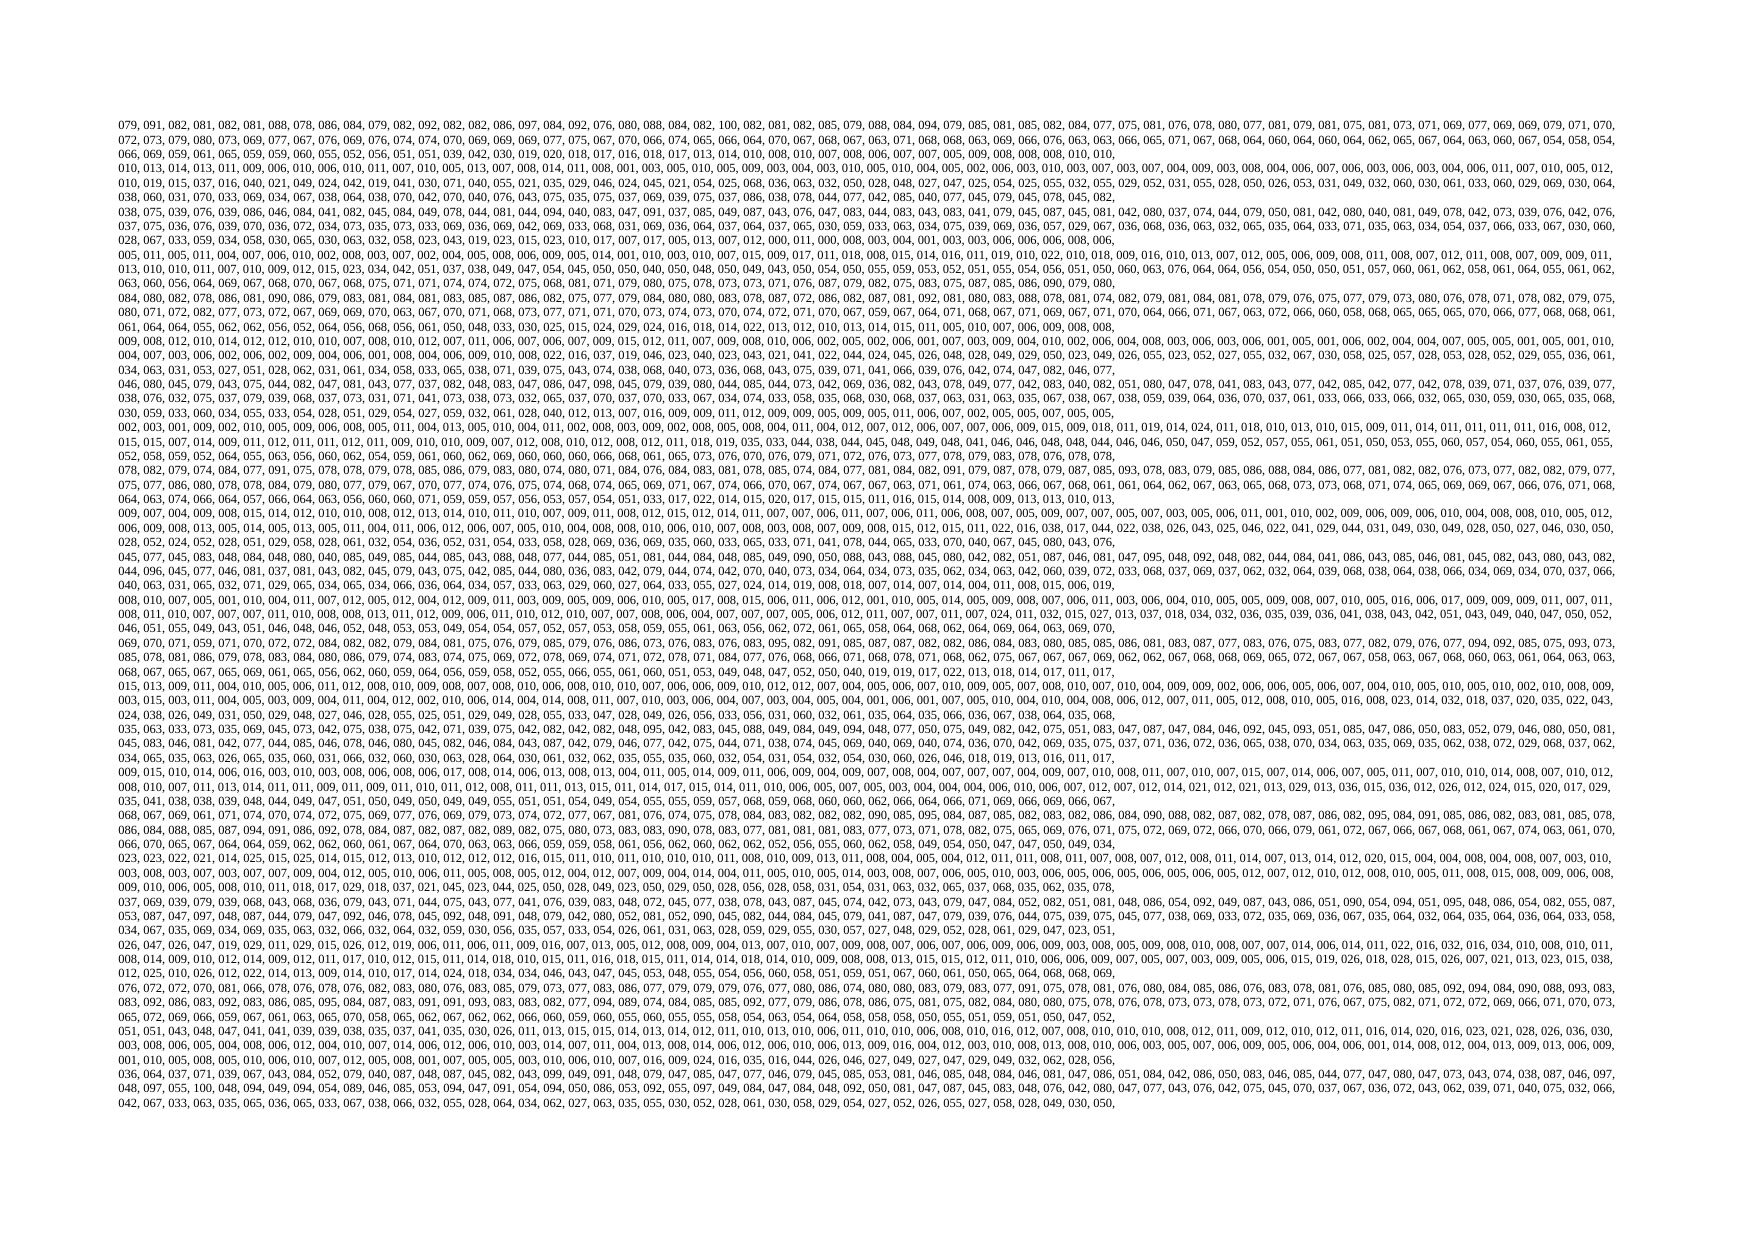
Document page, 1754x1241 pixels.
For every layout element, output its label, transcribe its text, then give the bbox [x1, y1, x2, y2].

text 009, 015, 010, 014, 006, 016, 003, 010, 003, 008, 006, 008, 006, 017, 008, 014, 006, 013, 008, 013, 004, 011, 005, 014, 009, 011, 006, 009, 004, 009, 007, 008, 004, 007, 007, 007, 004, 009, 007, 010, 008, 011, 007, 010, 007, 015, 007, 014, 006, 007, 005, 011, 007, 010, 010, 014, 008, 007, 010, 012, 008, 010, 007, 011, 013, 014, 011, 011, 009, 011, 009, 011, 010, 011, 012, 008, 011, 011, 013, 015, 011, 014, 017, 015, 014, 011, 010, 006, 005, 007, 005, 003, 004, 004, 004, 006, 010, 006, 007, 012, 007, 012, 014, 021, 012, 021, 013, 029, 013, 036, 015, 036, 012, 026, 012, 024, 015, 020, 017, 029, 035, 041, 038, 038, 039, 048, 044, 049, 047, 051, 050, 049, 050, 049, 049, 055, 051, 051, 054, 049, 054, 055, 055, 059, 057, 068, 059, 068, 060, 060, 062, 066, 064, 066, 071, 069, 066, 069, 066, 067, [118, 765, 1635, 808]
text 079, 091, 082, 081, 082, 081, 088, 078, 086, 084, 079, 082, 092, 082, 082, 086, 097, 084, 092, 076, 080, 088, 084, 082, 100, 082, 081, 082, 085, 079, 088, 084, 094, 079, 085, 081, 085, 082, 084, 077, 075, 081, 076, 078, 080, 077, 081, 079, 081, 075, 081, 073, 071, 069, 077, 069, 069, 079, 071, 070, 072, 073, 079, 080, 073, 069, 077, 067, 076, 069, 076, 074, 074, 070, 069, 069, 069, 077, 075, 067, 070, 066, 074, 065, 066, 064, 070, 067, 068, 067, 063, 071, 068, 068, 063, 069, 066, 076, 063, 063, 066, 065, 071, 067, 068, 064, 060, 064, 060, 064, 062, 065, 067, 064, 063, 060, 067, 054, 058, 054, 066, 069, 059, 061, 065, 059, 059, 060, 055, 052, 056, 051, 051, 039, 042, 030, 019, 020, 018, 017, 016, 018, 017, 013, 014, 010, 008, 010, 007, 008, 006, 007, 007, 005, 009, 008, 008, 008, 010, 010, [118, 118, 1635, 161]
text 035, 063, 033, 073, 035, 069, 045, 073, 042, 075, 038, 075, 042, 071, 039, 075, 042, 082, 042, 082, 048, 095, 042, 083, 045, 088, 049, 084, 049, 094, 048, 077, 050, 075, 049, 082, 042, 075, 051, 083, 047, 087, 047, 084, 046, 092, 045, 093, 051, 085, 047, 086, 050, 083, 052, 079, 046, 080, 050, 081, 045, 083, 046, 081, 042, 077, 044, 085, 046, 078, 046, 080, 045, 082, 046, 084, 043, 087, 042, 079, 046, 077, 042, 075, 044, 071, 038, 074, 045, 069, 040, 069, 040, 074, 036, 070, 042, 069, 035, 075, 037, 071, 036, 072, 036, 065, 038, 070, 034, 063, 035, 069, 035, 062, 038, 072, 029, 068, 037, 062, 034, 065, 035, 063, 026, 065, 035, 060, 031, 066, 032, 060, 030, 063, 028, 064, 030, 061, 032, 062, 035, 055, 035, 060, 032, 054, 031, 054, 032, 054, 030, 060, 026, 046, 018, 019, 013, 016, 011, 017, [118, 722, 1635, 765]
text 076, 072, 072, 070, 081, 066, 078, 076, 078, 076, 082, 083, 080, 076, 083, 085, 079, 073, 077, 083, 086, 077, 079, 079, 079, 076, 077, 080, 086, 074, 080, 080, 083, 079, 083, 077, 091, 075, 078, 081, 076, 080, 084, 085, 086, 076, 083, 078, 081, 076, 085, 080, 085, 092, 094, 084, 090, 088, 093, 083, 083, 092, 086, 083, 092, 083, 086, 085, 095, 084, 087, 083, 091, 091, 093, 083, 083, 082, 077, 094, 089, 074, 084, 085, 085, 092, 077, 079, 086, 078, 086, 075, 081, 075, 082, 084, 080, 080, 075, 078, 076, 078, 073, 073, 078, 073, 072, 071, 076, 067, 075, 082, 071, 072, 072, 069, 066, 071, 070, 073, 065, 072, 069, 066, 059, 067, 061, 063, 065, 070, 058, 065, 062, 067, 062, 062, 066, 060, 059, 060, 055, 060, 055, 055, 058, 054, 063, 054, 064, 058, 058, 058, 050, 055, 051, 059, 051, 050, 047, 052, [118, 981, 1635, 1024]
text 069, 070, 071, 059, 071, 070, 072, 072, 084, 082, 082, 079, 084, 081, 075, 076, 079, 085, 079, 076, 086, 073, 076, 083, 076, 083, 095, 082, 091, 085, 087, 087, 082, 082, 086, 084, 083, 080, 085, 085, 086, 081, 083, 087, 077, 083, 076, 075, 083, 077, 082, 079, 076, 077, 094, 092, 085, 075, 093, 073, 085, 078, 081, 086, 079, 078, 083, 084, 080, 086, 079, 074, 083, 074, 075, 069, 072, 078, 069, 074, 071, 072, 078, 071, 084, 077, 076, 068, 066, 071, 068, 078, 071, 068, 062, 075, 067, 067, 067, 069, 062, 062, 067, 068, 068, 069, 065, 072, 067, 067, 058, 063, 067, 068, 060, 063, 061, 064, 063, 063, 068, 067, 065, 067, 065, 069, 061, 065, 056, 062, 060, 059, 064, 056, 059, 058, 052, 055, 066, 055, 061, 060, 051, 053, 049, 048, 047, 052, 050, 040, 019, 019, 017, 022, 013, 018, 014, 017, 011, 017, [118, 636, 1635, 679]
text 038, 075, 039, 076, 039, 086, 046, 084, 041, 082, 045, 084, 049, 078, 044, 081, 044, 094, 040, 083, 047, 091, 037, 085, 049, 087, 043, 076, 047, 083, 044, 083, 043, 083, 041, 079, 045, 087, 045, 081, 042, 080, 037, 074, 044, 079, 050, 081, 042, 080, 040, 081, 049, 078, 042, 073, 039, 076, 042, 076, 037, 075, 036, 076, 039, 070, 036, 072, 034, 073, 035, 073, 033, 069, 036, 069, 042, 069, 033, 068, 031, 069, 036, 064, 037, 064, 037, 065, 030, 059, 033, 063, 034, 075, 039, 069, 036, 057, 029, 067, 036, 068, 036, 063, 032, 065, 035, 064, 033, 071, 035, 063, 034, 054, 037, 066, 033, 067, 030, 060, 028, 067, 033, 059, 034, 058, 030, 065, 030, 063, 032, 058, 023, 043, 019, 023, 015, 023, 010, 017, 007, 017, 005, 013, 007, 012, 000, 011, 000, 008, 003, 004, 001, 003, 003, 006, 006, 006, 008, 006, [118, 204, 1635, 247]
text 026, 047, 026, 047, 019, 029, 011, 029, 015, 026, 012, 019, 006, 011, 006, 011, 009, 016, 007, 013, 005, 012, 008, 009, 004, 013, 007, 010, 007, 009, 008, 007, 006, 007, 006, 009, 006, 009, 003, 008, 005, 009, 008, 010, 008, 007, 007, 014, 006, 014, 011, 022, 016, 032, 016, 034, 010, 008, 010, 011, 008, 014, 009, 010, 012, 014, 009, 012, 011, 017, 010, 012, 015, 011, 014, 018, 010, 015, 011, 016, 018, 015, 011, 014, 014, 018, 014, 010, 009, 008, 008, 013, 015, 015, 012, 011, 010, 006, 006, 009, 007, 005, 007, 003, 009, 005, 006, 015, 019, 026, 018, 028, 015, 026, 007, 021, 013, 023, 015, 038, 012, 025, 010, 026, 012, 022, 014, 013, 009, 014, 010, 017, 014, 024, 018, 034, 034, 046, 043, 047, 045, 053, 048, 055, 054, 056, 060, 058, 051, 059, 051, 067, 060, 061, 050, 065, 064, 068, 068, 069, [118, 937, 1635, 981]
text 045, 077, 045, 083, 048, 084, 048, 080, 040, 085, 049, 085, 044, 085, 043, 088, 048, 077, 044, 085, 051, 081, 044, 084, 048, 085, 049, 090, 050, 088, 043, 088, 045, 080, 042, 082, 051, 087, 046, 081, 047, 095, 048, 092, 048, 082, 044, 084, 041, 086, 043, 085, 046, 081, 045, 082, 043, 080, 043, 082, 044, 096, 045, 077, 046, 081, 037, 081, 043, 082, 045, 079, 043, 075, 042, 085, 044, 080, 036, 083, 042, 079, 044, 074, 042, 070, 040, 073, 034, 064, 034, 073, 035, 062, 034, 063, 042, 060, 039, 072, 033, 068, 037, 069, 037, 062, 032, 064, 039, 068, 038, 064, 038, 066, 034, 069, 034, 070, 037, 066, 040, 063, 031, 065, 032, 071, 029, 065, 034, 065, 034, 066, 036, 064, 034, 057, 033, 063, 029, 060, 027, 064, 033, 055, 027, 024, 014, 019, 008, 018, 007, 014, 007, 014, 004, 011, 008, 015, 006, 019, [118, 549, 1635, 592]
text 009, 007, 004, 009, 008, 015, 014, 012, 010, 010, 008, 012, 013, 014, 010, 011, 010, 007, 009, 011, 008, 012, 015, 012, 014, 011, 007, 007, 006, 011, 007, 006, 011, 006, 008, 007, 005, 009, 007, 007, 005, 007, 003, 005, 006, 011, 001, 010, 002, 009, 006, 009, 006, 010, 004, 008, 008, 010, 005, 012, 006, 009, 008, 013, 005, 014, 005, 013, 005, 011, 004, 011, 006, 012, 006, 007, 005, 010, 004, 008, 008, 010, 006, 010, 007, 008, 003, 008, 007, 009, 008, 015, 012, 015, 011, 022, 016, 038, 017, 044, 022, 038, 026, 043, 025, 046, 022, 041, 029, 044, 031, 049, 030, 049, 028, 050, 027, 046, 030, 050, 028, 052, 024, 052, 028, 051, 029, 058, 028, 061, 032, 054, 036, 052, 031, 054, 033, 058, 028, 069, 036, 069, 035, 060, 033, 065, 033, 071, 041, 078, 044, 065, 033, 070, 040, 067, 045, 080, 043, 076, [118, 506, 1635, 549]
text 046, 080, 045, 079, 043, 075, 044, 082, 047, 081, 043, 077, 037, 082, 048, 083, 047, 086, 047, 098, 045, 079, 039, 080, 044, 085, 044, 073, 042, 069, 036, 082, 043, 078, 049, 077, 042, 083, 040, 082, 051, 080, 047, 078, 041, 083, 043, 077, 042, 085, 042, 077, 042, 078, 039, 071, 037, 076, 039, 077, 038, 076, 032, 075, 037, 079, 039, 068, 037, 073, 031, 071, 041, 073, 038, 073, 032, 065, 037, 070, 037, 070, 033, 067, 034, 074, 033, 058, 035, 068, 030, 068, 037, 063, 031, 063, 035, 067, 038, 067, 038, 059, 039, 064, 036, 070, 037, 061, 033, 066, 033, 066, 032, 065, 030, 059, 030, 065, 035, 068, 030, 059, 033, 060, 034, 055, 033, 054, 028, 051, 029, 054, 027, 059, 032, 061, 028, 040, 012, 013, 007, 016, 009, 009, 011, 012, 009, 009, 005, 009, 005, 011, 006, 007, 002, 005, 005, 007, 005, 005, [118, 377, 1635, 420]
text 005, 011, 005, 011, 004, 007, 006, 010, 002, 008, 003, 007, 002, 004, 005, 008, 006, 009, 005, 014, 001, 010, 003, 010, 007, 015, 009, 017, 011, 018, 008, 015, 014, 016, 011, 019, 010, 022, 010, 018, 009, 016, 010, 013, 007, 012, 005, 006, 009, 008, 011, 008, 007, 012, 011, 008, 007, 009, 009, 011, 013, 010, 010, 011, 007, 010, 009, 012, 015, 023, 034, 042, 051, 037, 038, 049, 047, 054, 045, 050, 050, 040, 050, 048, 050, 049, 043, 050, 054, 050, 055, 059, 053, 052, 051, 055, 054, 056, 051, 050, 060, 063, 076, 064, 064, 056, 054, 050, 050, 051, 057, 060, 061, 062, 058, 061, 064, 055, 061, 062, 063, 060, 056, 064, 069, 067, 068, 070, 067, 068, 075, 071, 071, 074, 074, 072, 075, 068, 081, 071, 079, 080, 075, 078, 073, 073, 071, 076, 087, 079, 082, 075, 083, 075, 087, 085, 086, 090, 079, 080, [118, 247, 1635, 291]
text 010, 013, 014, 013, 011, 009, 006, 010, 006, 010, 011, 007, 010, 005, 013, 007, 008, 014, 011, 008, 001, 003, 005, 010, 005, 009, 003, 004, 003, 010, 005, 010, 004, 005, 002, 006, 003, 010, 003, 007, 003, 007, 004, 009, 003, 008, 004, 006, 007, 006, 003, 006, 003, 004, 006, 011, 007, 010, 005, 012, 010, 019, 015, 037, 016, 040, 021, 049, 024, 042, 019, 041, 030, 071, 040, 055, 021, 035, 029, 046, 024, 045, 021, 054, 025, 068, 036, 063, 032, 050, 028, 048, 027, 047, 025, 054, 025, 055, 032, 055, 029, 052, 031, 055, 028, 050, 026, 053, 031, 049, 032, 060, 030, 061, 033, 060, 029, 069, 030, 064, 038, 060, 031, 070, 033, 069, 034, 067, 038, 064, 038, 070, 042, 070, 040, 076, 043, 075, 035, 075, 037, 069, 039, 075, 037, 086, 038, 078, 044, 077, 042, 085, 040, 077, 045, 079, 045, 078, 045, 082, [118, 161, 1635, 204]
text 009, 008, 012, 010, 014, 012, 012, 010, 010, 007, 008, 010, 012, 007, 011, 006, 007, 006, 007, 009, 015, 012, 011, 007, 009, 008, 010, 006, 002, 005, 002, 006, 001, 007, 003, 009, 004, 010, 002, 006, 004, 008, 003, 006, 003, 006, 001, 005, 001, 006, 002, 004, 004, 007, 005, 005, 001, 005, 001, 010, 004, 007, 003, 006, 002, 006, 002, 009, 004, 006, 001, 008, 004, 006, 009, 010, 008, 022, 016, 037, 019, 046, 023, 040, 023, 043, 021, 041, 022, 044, 024, 045, 026, 048, 028, 049, 029, 050, 023, 049, 026, 055, 023, 052, 027, 055, 032, 067, 030, 058, 025, 057, 028, 053, 028, 052, 029, 055, 036, 061, 034, 063, 031, 053, 027, 051, 028, 062, 031, 061, 034, 058, 033, 065, 038, 071, 039, 075, 043, 074, 038, 068, 040, 073, 036, 068, 043, 075, 039, 071, 041, 066, 039, 076, 042, 074, 047, 082, 046, 077, [118, 334, 1635, 377]
text 036, 064, 037, 071, 039, 067, 043, 084, 052, 079, 040, 087, 048, 087, 045, 082, 043, 099, 049, 091, 048, 079, 047, 085, 047, 077, 046, 079, 045, 085, 053, 081, 046, 085, 048, 084, 046, 081, 047, 086, 051, 084, 042, 086, 050, 083, 046, 085, 044, 077, 047, 080, 047, 073, 043, 074, 038, 087, 046, 097, 048, 097, 055, 100, 048, 094, 049, 094, 054, 089, 046, 085, 053, 094, 047, 091, 054, 094, 050, 086, 053, 092, 055, 097, 049, 084, 047, 084, 048, 092, 050, 081, 047, 087, 045, 083, 048, 076, 042, 080, 047, 077, 043, 076, 042, 075, 045, 070, 037, 067, 036, 072, 043, 062, 039, 071, 040, 075, 032, 066, 042, 067, 033, 063, 035, 065, 036, 065, 033, 067, 038, 066, 032, 055, 028, 064, 034, 062, 027, 063, 035, 055, 030, 052, 028, 061, 030, 058, 029, 054, 027, 052, 026, 055, 027, 058, 028, 049, 030, 050, [118, 1067, 1635, 1110]
text 023, 023, 022, 021, 014, 025, 015, 025, 014, 015, 012, 013, 010, 012, 012, 012, 016, 015, 011, 010, 011, 010, 010, 010, 011, 008, 010, 009, 013, 011, 008, 004, 005, 004, 012, 011, 011, 008, 011, 007, 008, 007, 012, 008, 011, 014, 007, 013, 014, 012, 020, 015, 004, 004, 008, 004, 008, 007, 003, 010, 003, 008, 003, 007, 003, 007, 007, 009, 004, 012, 005, 010, 006, 011, 005, 008, 005, 012, 004, 012, 007, 009, 004, 014, 004, 011, 005, 010, 005, 014, 003, 008, 007, 006, 005, 010, 003, 006, 005, 006, 005, 006, 005, 006, 005, 012, 007, 012, 010, 012, 008, 010, 005, 011, 008, 015, 008, 009, 006, 008, 009, 010, 006, 005, 008, 010, 011, 018, 017, 029, 018, 037, 021, 045, 023, 044, 025, 050, 028, 049, 023, 050, 029, 050, 028, 056, 028, 058, 031, 054, 031, 063, 032, 065, 037, 068, 035, 062, 035, 078, [118, 851, 1635, 894]
text 037, 069, 039, 079, 039, 068, 043, 068, 036, 079, 043, 071, 044, 075, 043, 077, 041, 076, 039, 083, 048, 072, 045, 077, 038, 078, 043, 087, 045, 074, 042, 073, 043, 079, 047, 084, 052, 082, 051, 081, 048, 086, 054, 092, 049, 087, 043, 086, 051, 090, 054, 094, 051, 095, 048, 086, 054, 082, 055, 087, 053, 087, 047, 097, 048, 087, 044, 079, 047, 092, 046, 078, 045, 092, 048, 091, 048, 079, 042, 080, 052, 081, 052, 090, 045, 082, 044, 084, 045, 079, 041, 087, 047, 079, 039, 076, 044, 075, 039, 075, 045, 077, 038, 069, 033, 072, 035, 069, 036, 067, 035, 064, 032, 064, 035, 064, 036, 064, 033, 058, 034, 067, 035, 069, 034, 069, 035, 063, 032, 066, 032, 064, 032, 059, 030, 056, 035, 057, 033, 054, 026, 061, 031, 063, 028, 059, 029, 055, 030, 057, 027, 048, 029, 052, 028, 061, 029, 047, 023, 051, [118, 894, 1635, 937]
text 068, 067, 069, 061, 071, 074, 070, 074, 072, 075, 069, 077, 076, 069, 079, 073, 074, 072, 077, 067, 081, 076, 074, 075, 078, 084, 083, 082, 082, 082, 090, 085, 095, 084, 087, 085, 082, 083, 082, 086, 084, 090, 088, 082, 087, 082, 078, 087, 086, 082, 095, 084, 091, 085, 086, 082, 083, 081, 085, 078, 086, 084, 088, 085, 087, 094, 091, 086, 092, 078, 084, 087, 082, 087, 082, 089, 082, 075, 080, 073, 083, 083, 090, 078, 083, 077, 081, 081, 081, 083, 077, 073, 071, 078, 082, 075, 065, 069, 076, 071, 075, 072, 069, 072, 066, 070, 066, 079, 061, 072, 067, 066, 067, 068, 061, 067, 074, 063, 061, 070, 066, 070, 065, 067, 064, 064, 059, 062, 062, 060, 061, 067, 064, 070, 063, 063, 066, 059, 059, 058, 061, 056, 062, 060, 062, 062, 052, 056, 055, 060, 062, 058, 049, 054, 050, 047, 047, 050, 049, 034, [118, 808, 1635, 851]
text 051, 051, 043, 048, 047, 041, 041, 039, 039, 038, 035, 037, 041, 035, 030, 026, 011, 013, 015, 015, 014, 013, 014, 012, 011, 010, 013, 010, 006, 011, 010, 010, 006, 008, 010, 016, 012, 007, 008, 010, 010, 010, 008, 012, 011, 009, 012, 010, 012, 011, 016, 014, 020, 016, 023, 021, 028, 026, 036, 030, 003, 008, 006, 005, 004, 008, 006, 012, 004, 010, 007, 014, 006, 012, 006, 010, 003, 014, 007, 011, 004, 013, 008, 014, 006, 012, 006, 010, 006, 013, 009, 016, 004, 012, 003, 010, 008, 013, 008, 010, 006, 003, 005, 007, 006, 009, 005, 006, 004, 006, 001, 014, 008, 012, 004, 013, 009, 013, 006, 009, 001, 010, 005, 008, 005, 010, 006, 010, 007, 012, 005, 008, 001, 007, 005, 005, 003, 010, 006, 010, 007, 016, 009, 024, 016, 035, 016, 044, 026, 046, 027, 049, 027, 047, 029, 049, 032, 062, 028, 056, [118, 1024, 1635, 1067]
text 084, 080, 082, 078, 086, 081, 090, 086, 079, 083, 081, 084, 081, 083, 085, 087, 086, 082, 075, 077, 079, 084, 080, 080, 083, 078, 087, 072, 086, 082, 087, 081, 092, 081, 080, 083, 088, 078, 081, 074, 082, 079, 081, 084, 081, 078, 079, 076, 075, 077, 079, 073, 080, 076, 078, 071, 078, 082, 079, 075, 080, 071, 072, 082, 077, 073, 072, 067, 069, 069, 070, 063, 067, 070, 071, 068, 073, 077, 071, 071, 070, 073, 074, 073, 070, 074, 072, 071, 070, 067, 059, 067, 064, 071, 068, 067, 071, 069, 067, 071, 070, 064, 066, 071, 067, 063, 072, 066, 060, 058, 068, 065, 065, 065, 070, 066, 077, 068, 068, 061, 061, 064, 064, 055, 062, 062, 056, 052, 064, 056, 068, 056, 061, 050, 048, 033, 030, 025, 015, 024, 029, 024, 016, 018, 014, 022, 013, 012, 010, 013, 014, 015, 011, 005, 010, 007, 006, 009, 008, 008, [118, 291, 1635, 334]
text 002, 003, 001, 009, 002, 010, 005, 009, 006, 008, 005, 011, 004, 013, 005, 010, 004, 011, 002, 008, 003, 009, 002, 008, 005, 008, 004, 011, 004, 012, 007, 012, 006, 007, 007, 006, 009, 015, 009, 018, 011, 019, 014, 024, 011, 018, 010, 013, 010, 015, 009, 011, 014, 011, 011, 011, 011, 016, 008, 012, 015, 015, 007, 014, 009, 011, 012, 011, 011, 012, 011, 009, 010, 010, 009, 007, 012, 008, 010, 012, 008, 012, 011, 018, 019, 035, 033, 044, 038, 044, 045, 048, 049, 048, 041, 046, 046, 048, 048, 044, 046, 046, 050, 047, 059, 052, 057, 055, 061, 051, 050, 053, 055, 060, 057, 054, 060, 055, 061, 055, 052, 058, 059, 052, 064, 055, 063, 056, 060, 062, 054, 059, 061, 060, 062, 069, 060, 060, 060, 066, 068, 061, 065, 073, 076, 070, 076, 079, 071, 072, 076, 073, 077, 078, 079, 083, 078, 076, 078, 078, [118, 420, 1635, 463]
text 078, 082, 079, 074, 084, 077, 091, 075, 078, 078, 079, 078, 085, 086, 079, 083, 080, 074, 080, 071, 084, 076, 084, 083, 081, 078, 085, 074, 084, 077, 081, 084, 082, 091, 079, 087, 078, 079, 087, 085, 093, 078, 083, 079, 085, 086, 088, 084, 086, 077, 081, 082, 082, 076, 073, 077, 082, 082, 079, 077, 075, 077, 086, 080, 078, 078, 084, 079, 080, 077, 079, 067, 070, 077, 074, 076, 075, 074, 068, 074, 065, 069, 071, 067, 074, 066, 070, 067, 074, 067, 067, 063, 071, 061, 074, 063, 066, 067, 068, 061, 061, 064, 062, 067, 063, 065, 068, 073, 073, 068, 071, 074, 065, 069, 069, 067, 066, 076, 071, 068, 064, 063, 074, 066, 064, 057, 066, 064, 063, 056, 060, 060, 071, 059, 059, 057, 056, 053, 057, 054, 051, 033, 017, 022, 014, 015, 020, 017, 015, 015, 011, 016, 015, 014, 008, 009, 013, 013, 010, 013, [118, 463, 1635, 506]
text 008, 010, 007, 005, 001, 010, 004, 011, 007, 012, 005, 012, 004, 012, 009, 011, 003, 009, 005, 009, 006, 010, 005, 017, 008, 015, 006, 011, 006, 012, 001, 010, 005, 014, 005, 009, 008, 007, 006, 011, 003, 006, 004, 010, 005, 005, 009, 008, 007, 010, 005, 016, 006, 017, 009, 009, 009, 011, 007, 011, 008, 011, 010, 007, 007, 007, 011, 010, 008, 008, 013, 011, 012, 009, 006, 011, 010, 012, 010, 007, 007, 008, 006, 004, 007, 007, 007, 005, 006, 012, 011, 007, 007, 011, 007, 024, 011, 032, 015, 027, 013, 037, 018, 034, 032, 036, 035, 039, 036, 041, 038, 043, 042, 051, 043, 049, 040, 047, 050, 052, 046, 051, 055, 049, 043, 051, 046, 048, 046, 052, 048, 053, 053, 049, 054, 054, 057, 052, 057, 053, 058, 059, 055, 061, 063, 056, 062, 072, 061, 065, 058, 064, 068, 062, 064, 069, 064, 063, 069, 070, [118, 592, 1635, 636]
text 015, 013, 009, 011, 004, 010, 005, 006, 011, 012, 008, 010, 009, 008, 007, 008, 010, 006, 008, 010, 010, 007, 006, 006, 009, 010, 012, 012, 007, 004, 005, 006, 007, 010, 009, 005, 007, 008, 010, 007, 010, 004, 009, 009, 002, 006, 006, 005, 006, 007, 004, 010, 005, 010, 005, 010, 002, 010, 008, 009, 003, 015, 003, 011, 004, 005, 003, 009, 004, 011, 004, 012, 002, 010, 006, 014, 004, 014, 008, 011, 007, 010, 003, 006, 004, 007, 003, 004, 005, 004, 001, 006, 001, 007, 005, 010, 004, 010, 004, 008, 006, 012, 007, 011, 005, 012, 008, 010, 005, 016, 008, 023, 014, 032, 018, 037, 020, 035, 022, 043, 024, 038, 026, 049, 031, 050, 029, 048, 027, 046, 028, 055, 025, 051, 029, 049, 028, 055, 033, 047, 028, 049, 026, 056, 033, 056, 031, 060, 032, 061, 035, 064, 035, 066, 036, 067, 038, 064, 035, 068, [118, 679, 1635, 722]
